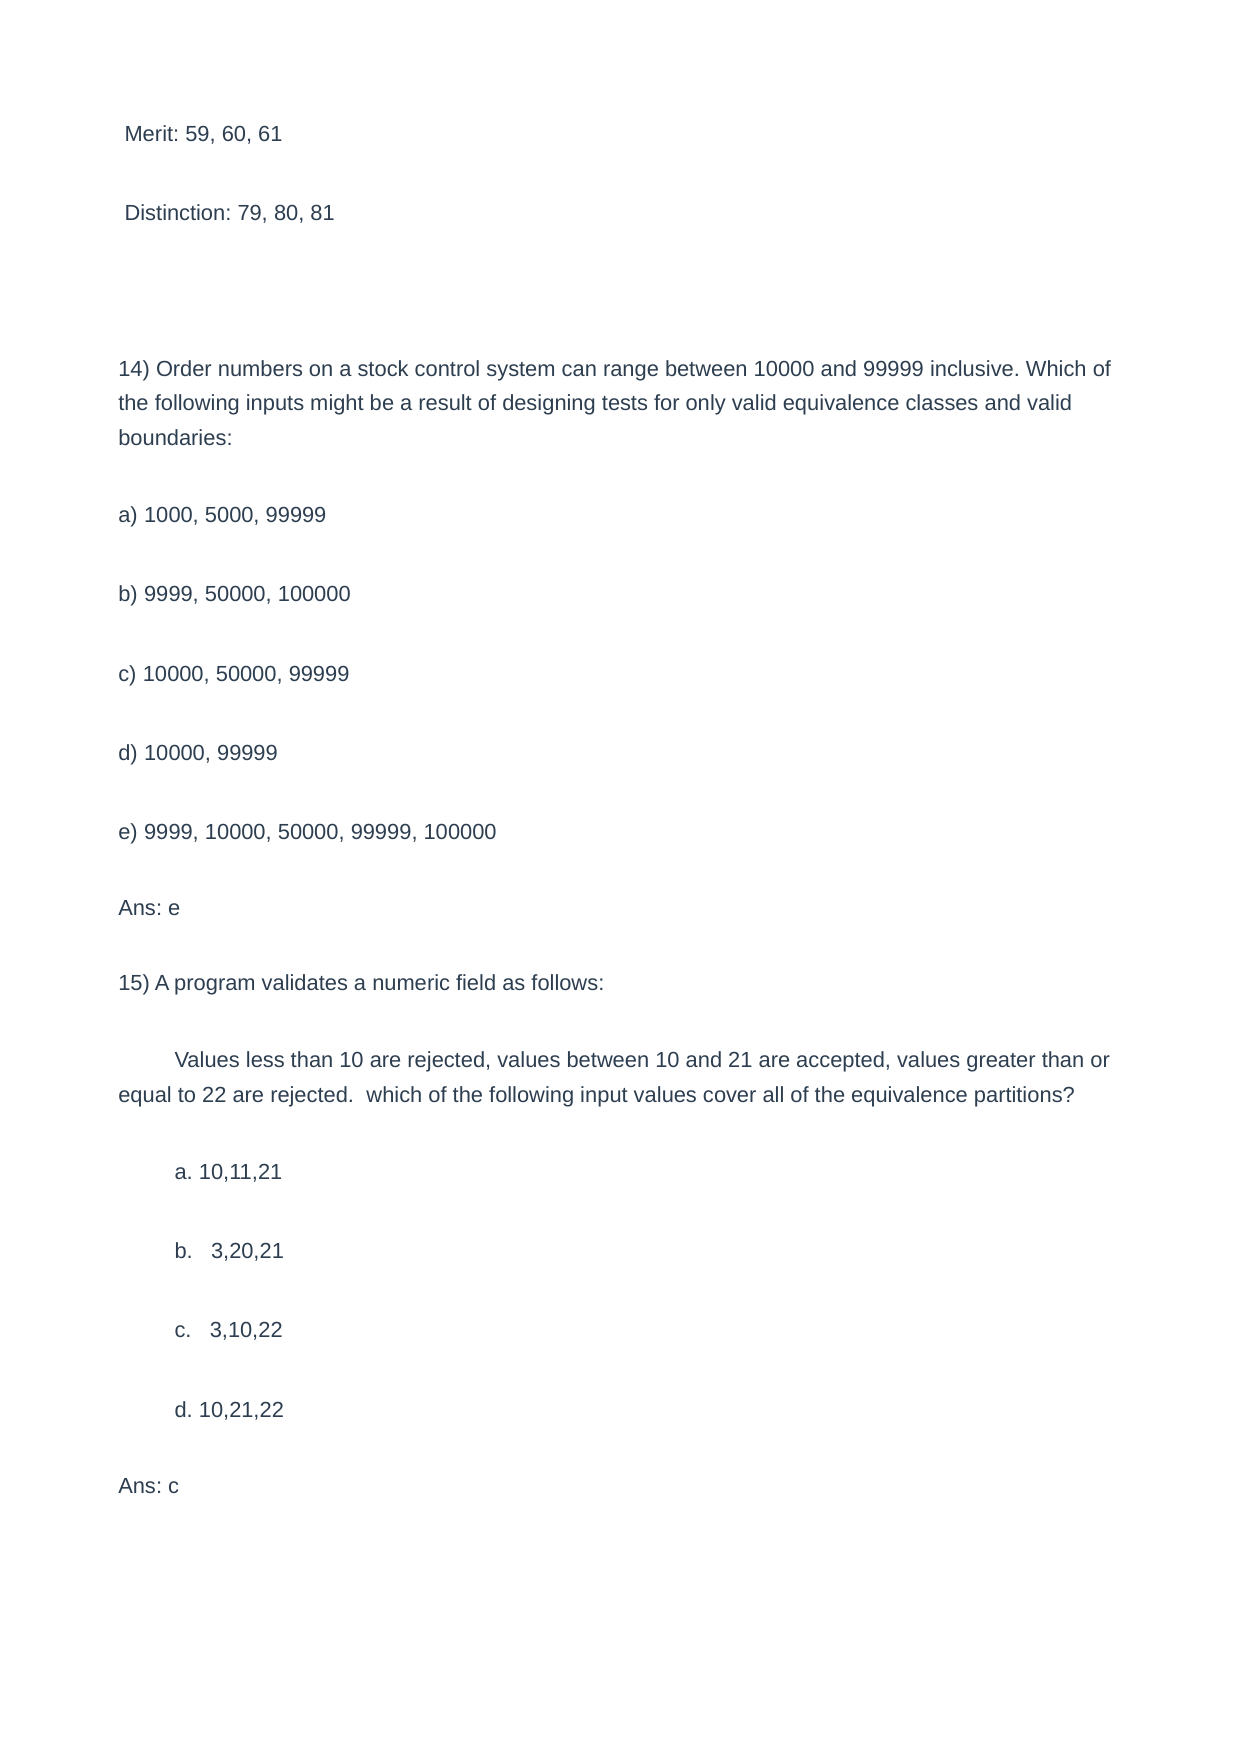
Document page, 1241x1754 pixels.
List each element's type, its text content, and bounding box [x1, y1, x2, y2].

text c. 3,10,22 [118, 1314, 1122, 1343]
text a. 10,11,21 [118, 1156, 1122, 1185]
text Values less than 10 are rejected, values between 10 and 21 are accepted, values greater than or equal to 22 are rejected. which of the following input values cover all of the equivalence partitions? [118, 1044, 1122, 1107]
text d) 10000, 99999 [118, 737, 1122, 766]
text Ans: e [118, 895, 1122, 920]
text b. 3,20,21 [118, 1235, 1122, 1264]
text 15) A program validates a numeric field as follows: [118, 969, 1122, 994]
text c) 10000, 50000, 99999 [118, 658, 1122, 686]
text b) 9999, 50000, 100000 [118, 578, 1122, 607]
text 14) Order numbers on a stock control system can range between 10000 and 99999 inclusive. Which of the following inputs might be a result of designing tests for only valid equivalence classes and valid boundaries: [118, 356, 1122, 450]
text e) 9999, 10000, 50000, 99999, 100000 [118, 816, 1122, 845]
text a) 1000, 5000, 99999 [118, 499, 1122, 528]
text Merit: 59, 60, 61 [118, 118, 1122, 147]
text d. 10,21,22 [118, 1394, 1122, 1422]
text Ans: c [118, 1473, 1122, 1498]
text Distinction: 79, 80, 81 [118, 197, 1122, 226]
